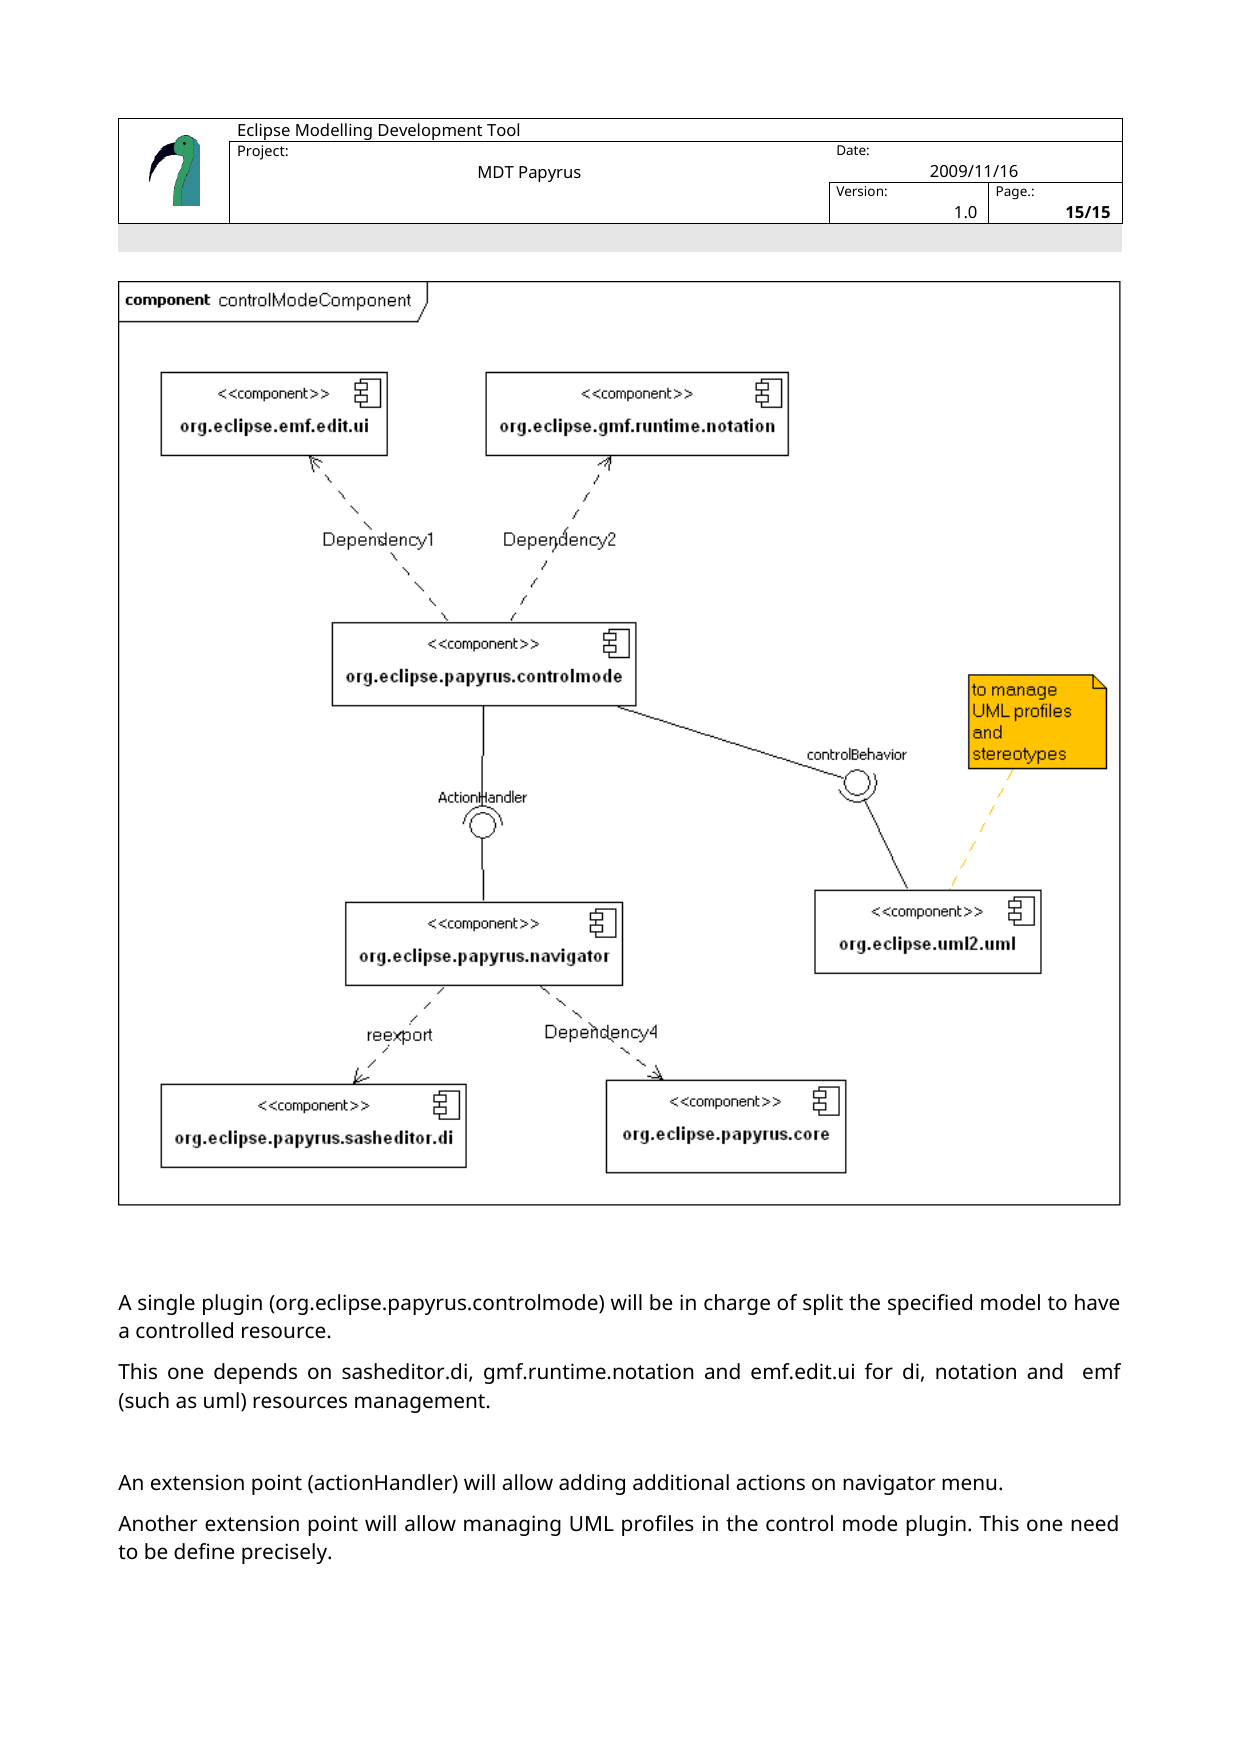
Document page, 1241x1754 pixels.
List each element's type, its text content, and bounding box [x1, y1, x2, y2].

text A single plugin (org.eclipse.papyrus.controlmode) will be in charge of split the specified model to have a controlled resource. [118, 1288, 1122, 1345]
text Another extension point will allow managing UML profiles in the control mode plugin. This one need to be define precisely. [118, 1509, 1122, 1566]
picture [147, 133, 201, 209]
text An extension point (actionHandler) will allow adding additional actions on navigator menu. [118, 1468, 1122, 1496]
picture [118, 281, 1122, 1207]
text This one depends on sasheditor.di, gmf.runtime.notation and emf.edit.ui for di, notation and emf (such as uml) resources management. [118, 1357, 1122, 1414]
